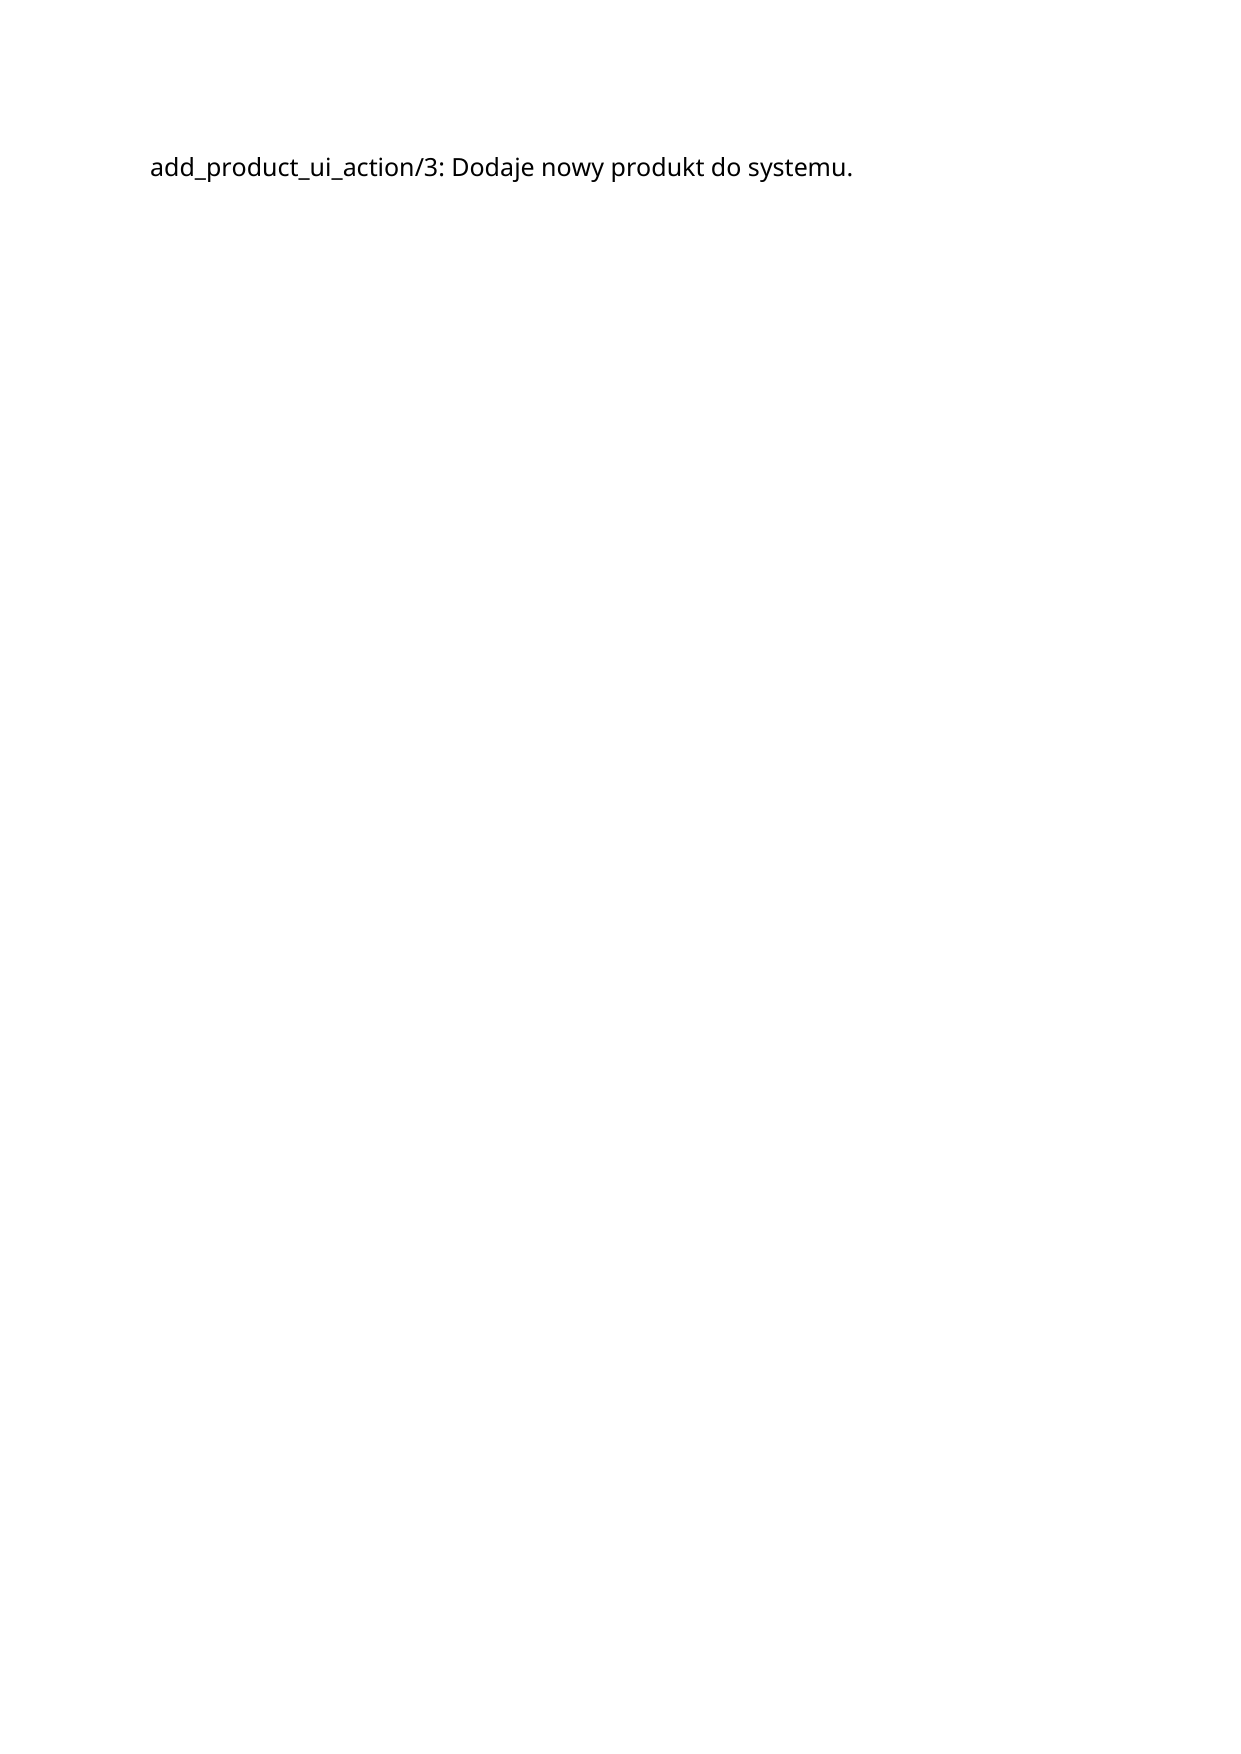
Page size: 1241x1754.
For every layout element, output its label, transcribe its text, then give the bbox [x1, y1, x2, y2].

text add_product_ui_action/3: Dodaje nowy produkt do systemu. [150, 150, 1091, 184]
